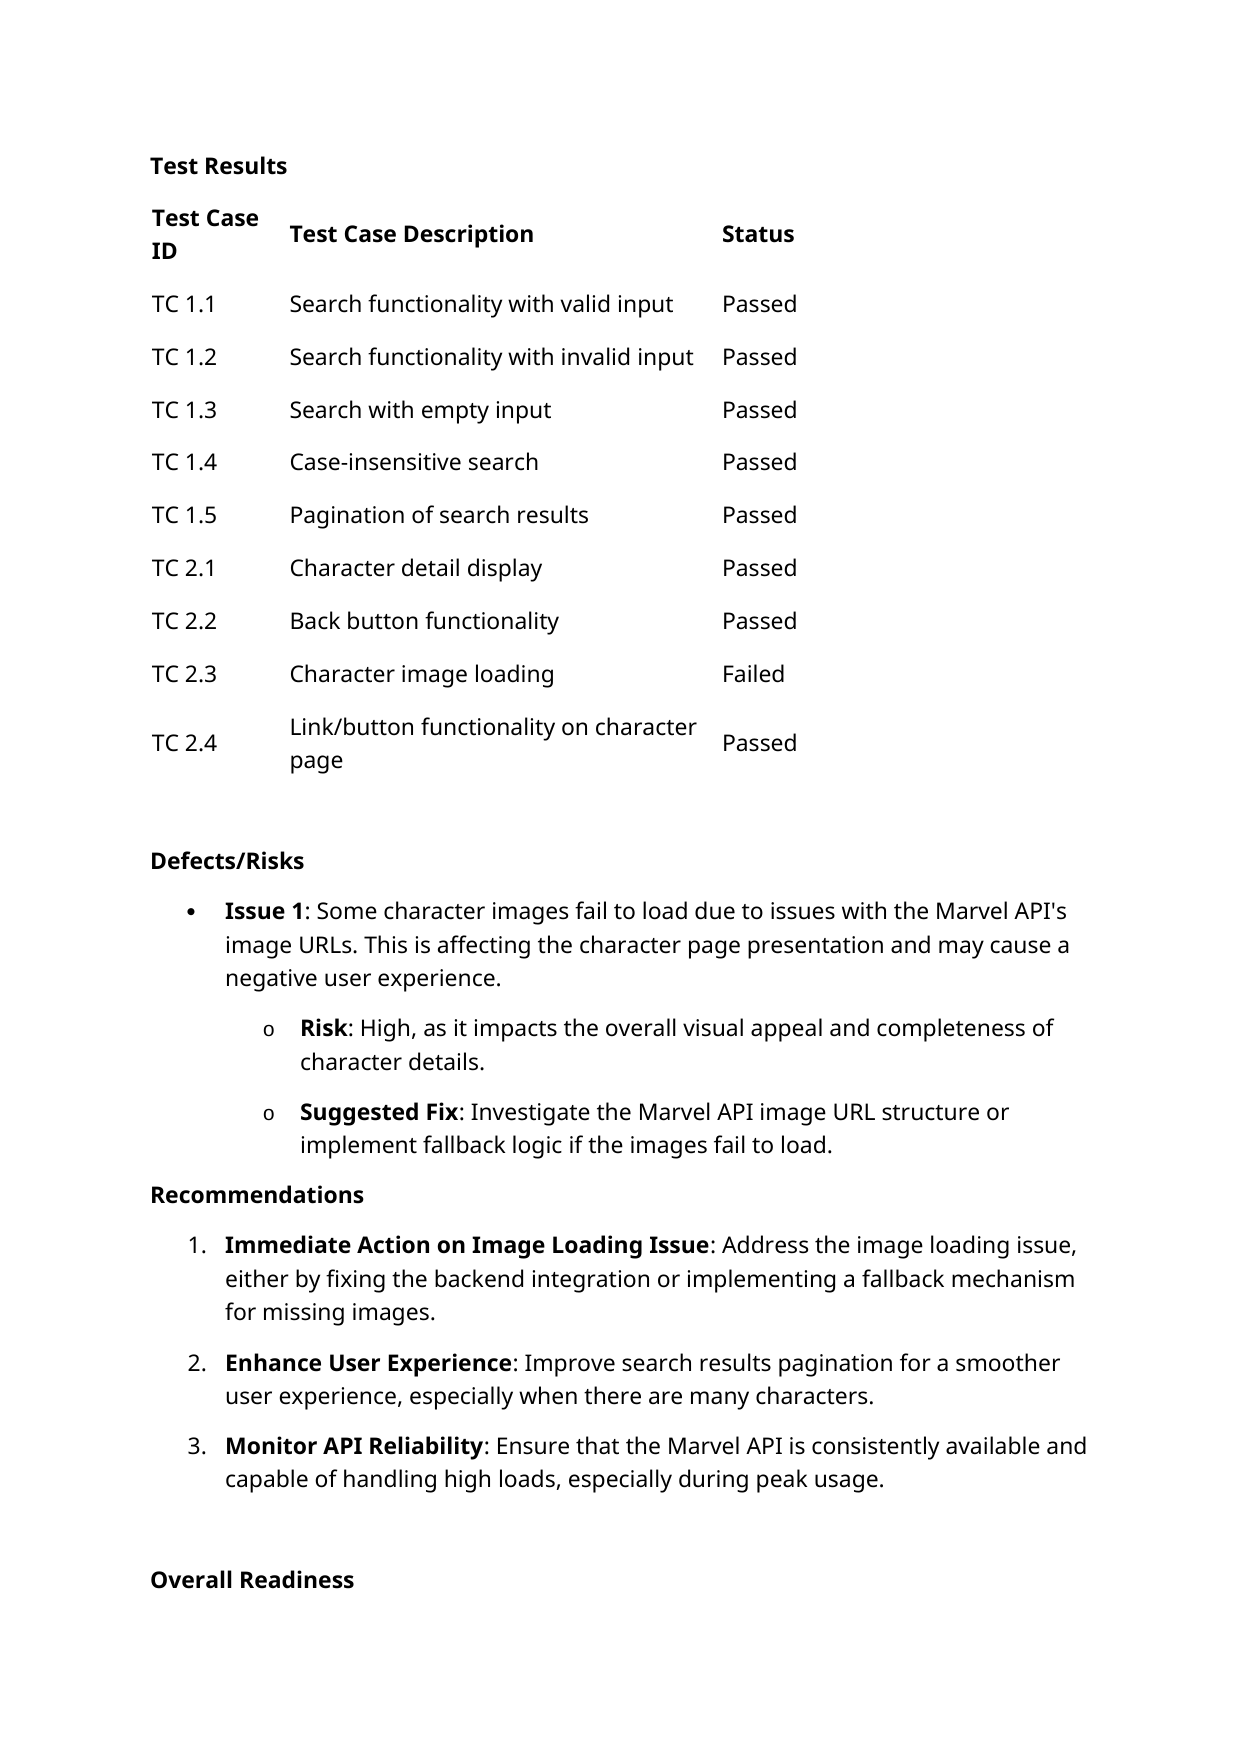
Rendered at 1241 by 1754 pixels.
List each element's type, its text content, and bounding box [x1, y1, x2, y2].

list Immediate Action on Image Loading Issue: Address the image loading issue, either by fixing the backend integration or implementing a fallback mechanism for missing images. [187, 1229, 1090, 1328]
list Enhance User Experience: Improve search results pagination for a smoother user experience, especially when there are many characters. [187, 1346, 1090, 1411]
text Recommendations [150, 1179, 1090, 1211]
table_cell Failed [720, 656, 801, 709]
table_cell Case-insensitive search [288, 445, 720, 498]
table_cell TC 1.5 [150, 498, 288, 550]
list Suggested Fix: Investigate the Marvel API image URL structure or implement fallback logic if the images fail to load. [262, 1096, 1090, 1161]
table_header Test Case ID [150, 200, 288, 286]
table_cell Passed [720, 339, 801, 392]
table_cell TC 1.3 [150, 392, 288, 445]
table_cell TC 2.1 [150, 550, 288, 603]
table_cell Search functionality with invalid input [288, 339, 720, 392]
table_cell TC 1.1 [150, 286, 288, 339]
table_cell TC 2.4 [150, 709, 288, 795]
table_header Status [720, 200, 801, 286]
table_cell Search functionality with valid input [288, 286, 720, 339]
text Defects/Risks [150, 845, 1090, 876]
list Risk: High, as it impacts the overall visual appeal and completeness of character details. [262, 1012, 1090, 1077]
table_cell Passed [720, 392, 801, 445]
table_cell Character detail display [288, 550, 720, 603]
table_cell Passed [720, 445, 801, 498]
table_cell TC 2.2 [150, 603, 288, 656]
table_cell Search with empty input [288, 392, 720, 445]
table_cell TC 1.2 [150, 339, 288, 392]
text Overall Readiness [150, 1564, 1090, 1595]
table_cell Passed [720, 550, 801, 603]
table_cell Link/button functionality on character page [288, 709, 720, 795]
table_cell Back button functionality [288, 603, 720, 656]
table_cell Passed [720, 498, 801, 550]
text Test Results [150, 150, 1090, 181]
table_cell TC 1.4 [150, 445, 288, 498]
table_cell Character image loading [288, 656, 720, 709]
table_cell Passed [720, 603, 801, 656]
table_cell Passed [720, 286, 801, 339]
list Issue 1: Some character images fail to load due to issues with the Marvel API's image URLs. This is affecting the character page presentation and may cause a negative user experience. [187, 895, 1090, 993]
table_cell Pagination of search results [288, 498, 720, 550]
list Monitor API Reliability: Ensure that the Marvel API is consistently available and capable of handling high loads, especially during peak usage. [187, 1430, 1090, 1495]
table_cell TC 2.3 [150, 656, 288, 709]
table_header Test Case Description [288, 200, 720, 286]
table_cell Passed [720, 709, 801, 795]
